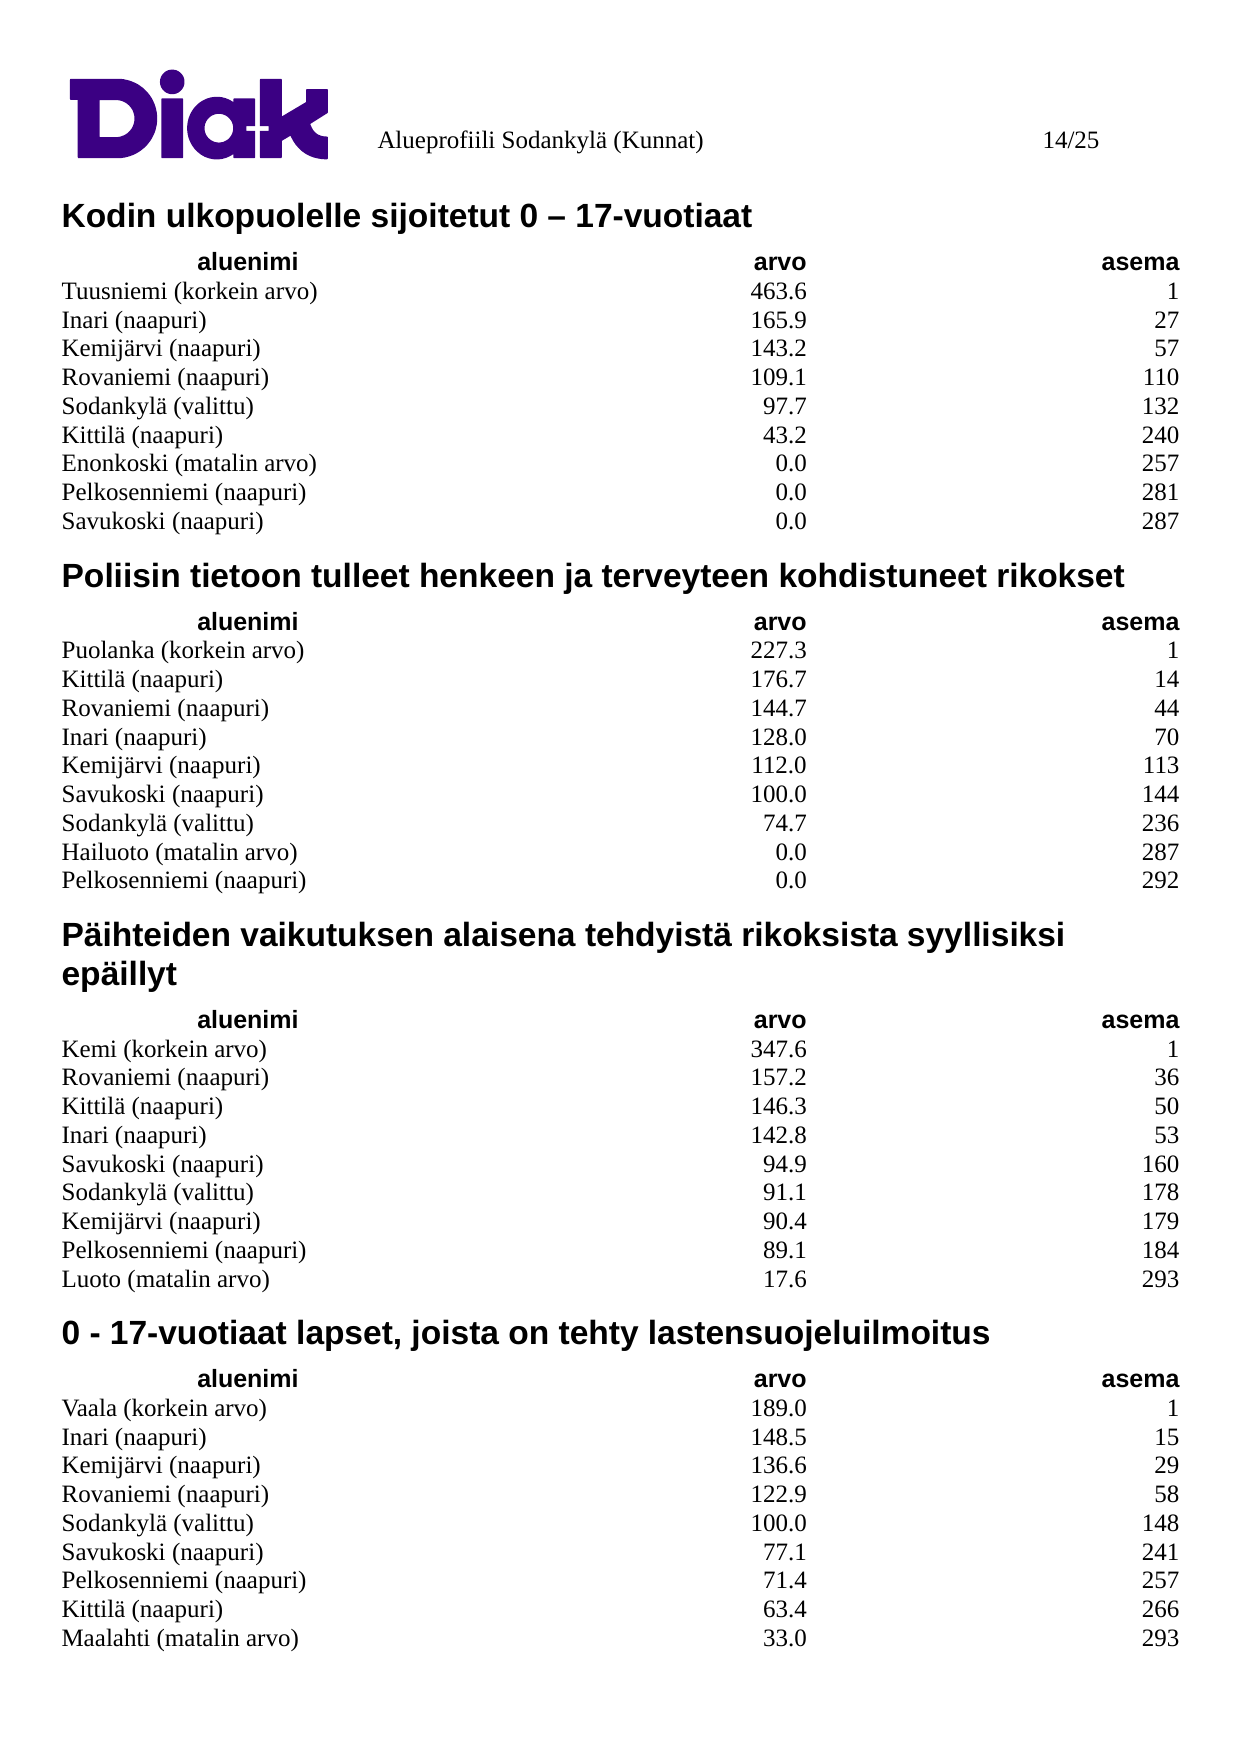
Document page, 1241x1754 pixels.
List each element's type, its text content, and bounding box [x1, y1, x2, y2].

table_cell Enonkoski (matalin arvo) [61, 449, 434, 477]
table_cell Rovaniemi (naapuri) [61, 1063, 434, 1091]
table_cell 257 [806, 449, 1179, 477]
table_cell 90.4 [434, 1206, 806, 1235]
table_cell 0.0 [434, 866, 806, 894]
table_cell Savukoski (naapuri) [61, 779, 434, 808]
table_cell 70 [806, 722, 1179, 751]
table_cell 148 [806, 1508, 1179, 1537]
table_cell Inari (naapuri) [61, 722, 434, 751]
table_cell 1 [806, 1034, 1179, 1062]
table_cell Kemijärvi (naapuri) [61, 334, 434, 362]
table_cell 293 [806, 1623, 1179, 1652]
table_cell 128.0 [434, 722, 806, 751]
table_cell Kittilä (naapuri) [61, 1594, 434, 1623]
table_cell 178 [806, 1178, 1179, 1206]
table_cell 266 [806, 1594, 1179, 1623]
table_cell Kittilä (naapuri) [61, 420, 434, 448]
table_cell 44 [806, 693, 1179, 722]
subtitle Päihteiden vaikutuksen alaisena tehdyistä rikoksista syyllisiksi epäillyt [61, 915, 1179, 992]
table_cell 0.0 [434, 449, 806, 477]
table_cell 97.7 [434, 391, 806, 420]
table_cell 33.0 [434, 1623, 806, 1652]
table_cell Kemijärvi (naapuri) [61, 1451, 434, 1479]
table_header asema [806, 1005, 1179, 1034]
table_cell 241 [806, 1537, 1179, 1566]
table_cell Rovaniemi (naapuri) [61, 693, 434, 722]
table_cell 122.9 [434, 1479, 806, 1508]
table_header arvo [434, 247, 806, 276]
table_cell 112.0 [434, 751, 806, 779]
table_cell 58 [806, 1479, 1179, 1508]
table_cell 176.7 [434, 664, 806, 693]
table_header aluenimi [61, 247, 434, 276]
table_cell 94.9 [434, 1149, 806, 1177]
subtitle 0 - 17-vuotiaat lapset, joista on tehty lastensuojeluilmoitus [61, 1313, 1179, 1352]
table_cell 179 [806, 1206, 1179, 1235]
table_header asema [806, 247, 1179, 276]
table_cell 43.2 [434, 420, 806, 448]
table_cell Rovaniemi (naapuri) [61, 362, 434, 391]
table_cell 0.0 [434, 837, 806, 866]
table_header aluenimi [61, 1005, 434, 1034]
table_cell 100.0 [434, 1508, 806, 1537]
table_cell 132 [806, 391, 1179, 420]
table_cell 143.2 [434, 334, 806, 362]
table_cell Kemi (korkein arvo) [61, 1034, 434, 1062]
table_cell Savukoski (naapuri) [61, 506, 434, 535]
table_cell 57 [806, 334, 1179, 362]
table_cell Sodankylä (valittu) [61, 391, 434, 420]
table_cell 91.1 [434, 1178, 806, 1206]
table_cell Savukoski (naapuri) [61, 1149, 434, 1177]
table_header aluenimi [61, 607, 434, 636]
table_cell 14 [806, 664, 1179, 693]
table_cell 165.9 [434, 305, 806, 333]
table_cell Sodankylä (valittu) [61, 1508, 434, 1537]
subtitle Kodin ulkopuolelle sijoitetut 0 – 17-vuotiaat [61, 196, 1179, 235]
table_cell 347.6 [434, 1034, 806, 1062]
table_cell 100.0 [434, 779, 806, 808]
table_cell 15 [806, 1422, 1179, 1451]
table_cell 160 [806, 1149, 1179, 1177]
table_cell Kemijärvi (naapuri) [61, 1206, 434, 1235]
table_cell 0.0 [434, 477, 806, 506]
table_cell 287 [806, 837, 1179, 866]
table_cell 1 [806, 636, 1179, 664]
table_cell Sodankylä (valittu) [61, 808, 434, 837]
table_cell 53 [806, 1120, 1179, 1149]
table_cell 292 [806, 866, 1179, 894]
table_cell Maalahti (matalin arvo) [61, 1623, 434, 1652]
table_cell Pelkosenniemi (naapuri) [61, 1566, 434, 1594]
subtitle Poliisin tietoon tulleet henkeen ja terveyteen kohdistuneet rikokset [61, 556, 1179, 594]
table_cell Savukoski (naapuri) [61, 1537, 434, 1566]
table_cell 71.4 [434, 1566, 806, 1594]
table_cell Kemijärvi (naapuri) [61, 751, 434, 779]
table_cell 293 [806, 1264, 1179, 1292]
table_cell Kittilä (naapuri) [61, 664, 434, 693]
table_cell 157.2 [434, 1063, 806, 1091]
table_cell 281 [806, 477, 1179, 506]
table_cell 146.3 [434, 1091, 806, 1120]
table_cell Pelkosenniemi (naapuri) [61, 477, 434, 506]
table_cell 1 [806, 1393, 1179, 1422]
table_cell 27 [806, 305, 1179, 333]
table_cell Inari (naapuri) [61, 1422, 434, 1451]
table_cell Hailuoto (matalin arvo) [61, 837, 434, 866]
table_cell 463.6 [434, 276, 806, 305]
table_cell 110 [806, 362, 1179, 391]
table_cell Pelkosenniemi (naapuri) [61, 1235, 434, 1264]
table_cell 77.1 [434, 1537, 806, 1566]
table_cell 0.0 [434, 506, 806, 535]
table_cell Vaala (korkein arvo) [61, 1393, 434, 1422]
table_header asema [806, 607, 1179, 636]
table_cell 17.6 [434, 1264, 806, 1292]
table_cell 240 [806, 420, 1179, 448]
table_cell Tuusniemi (korkein arvo) [61, 276, 434, 305]
table_cell 74.7 [434, 808, 806, 837]
table_cell Puolanka (korkein arvo) [61, 636, 434, 664]
table_cell 184 [806, 1235, 1179, 1264]
table_header arvo [434, 1364, 806, 1393]
table_cell 189.0 [434, 1393, 806, 1422]
table_cell Pelkosenniemi (naapuri) [61, 866, 434, 894]
table_cell 287 [806, 506, 1179, 535]
table_cell 144 [806, 779, 1179, 808]
table_cell 227.3 [434, 636, 806, 664]
table_header asema [806, 1364, 1179, 1393]
table_cell 63.4 [434, 1594, 806, 1623]
table_cell Sodankylä (valittu) [61, 1178, 434, 1206]
table_cell 36 [806, 1063, 1179, 1091]
table_header aluenimi [61, 1364, 434, 1393]
table_cell Kittilä (naapuri) [61, 1091, 434, 1120]
table_header arvo [434, 607, 806, 636]
table_cell Inari (naapuri) [61, 1120, 434, 1149]
table_cell 113 [806, 751, 1179, 779]
table_cell 142.8 [434, 1120, 806, 1149]
table_cell 109.1 [434, 362, 806, 391]
table_cell 136.6 [434, 1451, 806, 1479]
table_cell 89.1 [434, 1235, 806, 1264]
table_cell 1 [806, 276, 1179, 305]
table_cell 257 [806, 1566, 1179, 1594]
table_cell 236 [806, 808, 1179, 837]
table_cell 50 [806, 1091, 1179, 1120]
table_cell Luoto (matalin arvo) [61, 1264, 434, 1292]
table_header arvo [434, 1005, 806, 1034]
table_cell 144.7 [434, 693, 806, 722]
table_cell Inari (naapuri) [61, 305, 434, 333]
table_cell Rovaniemi (naapuri) [61, 1479, 434, 1508]
table_cell 29 [806, 1451, 1179, 1479]
table_cell 148.5 [434, 1422, 806, 1451]
